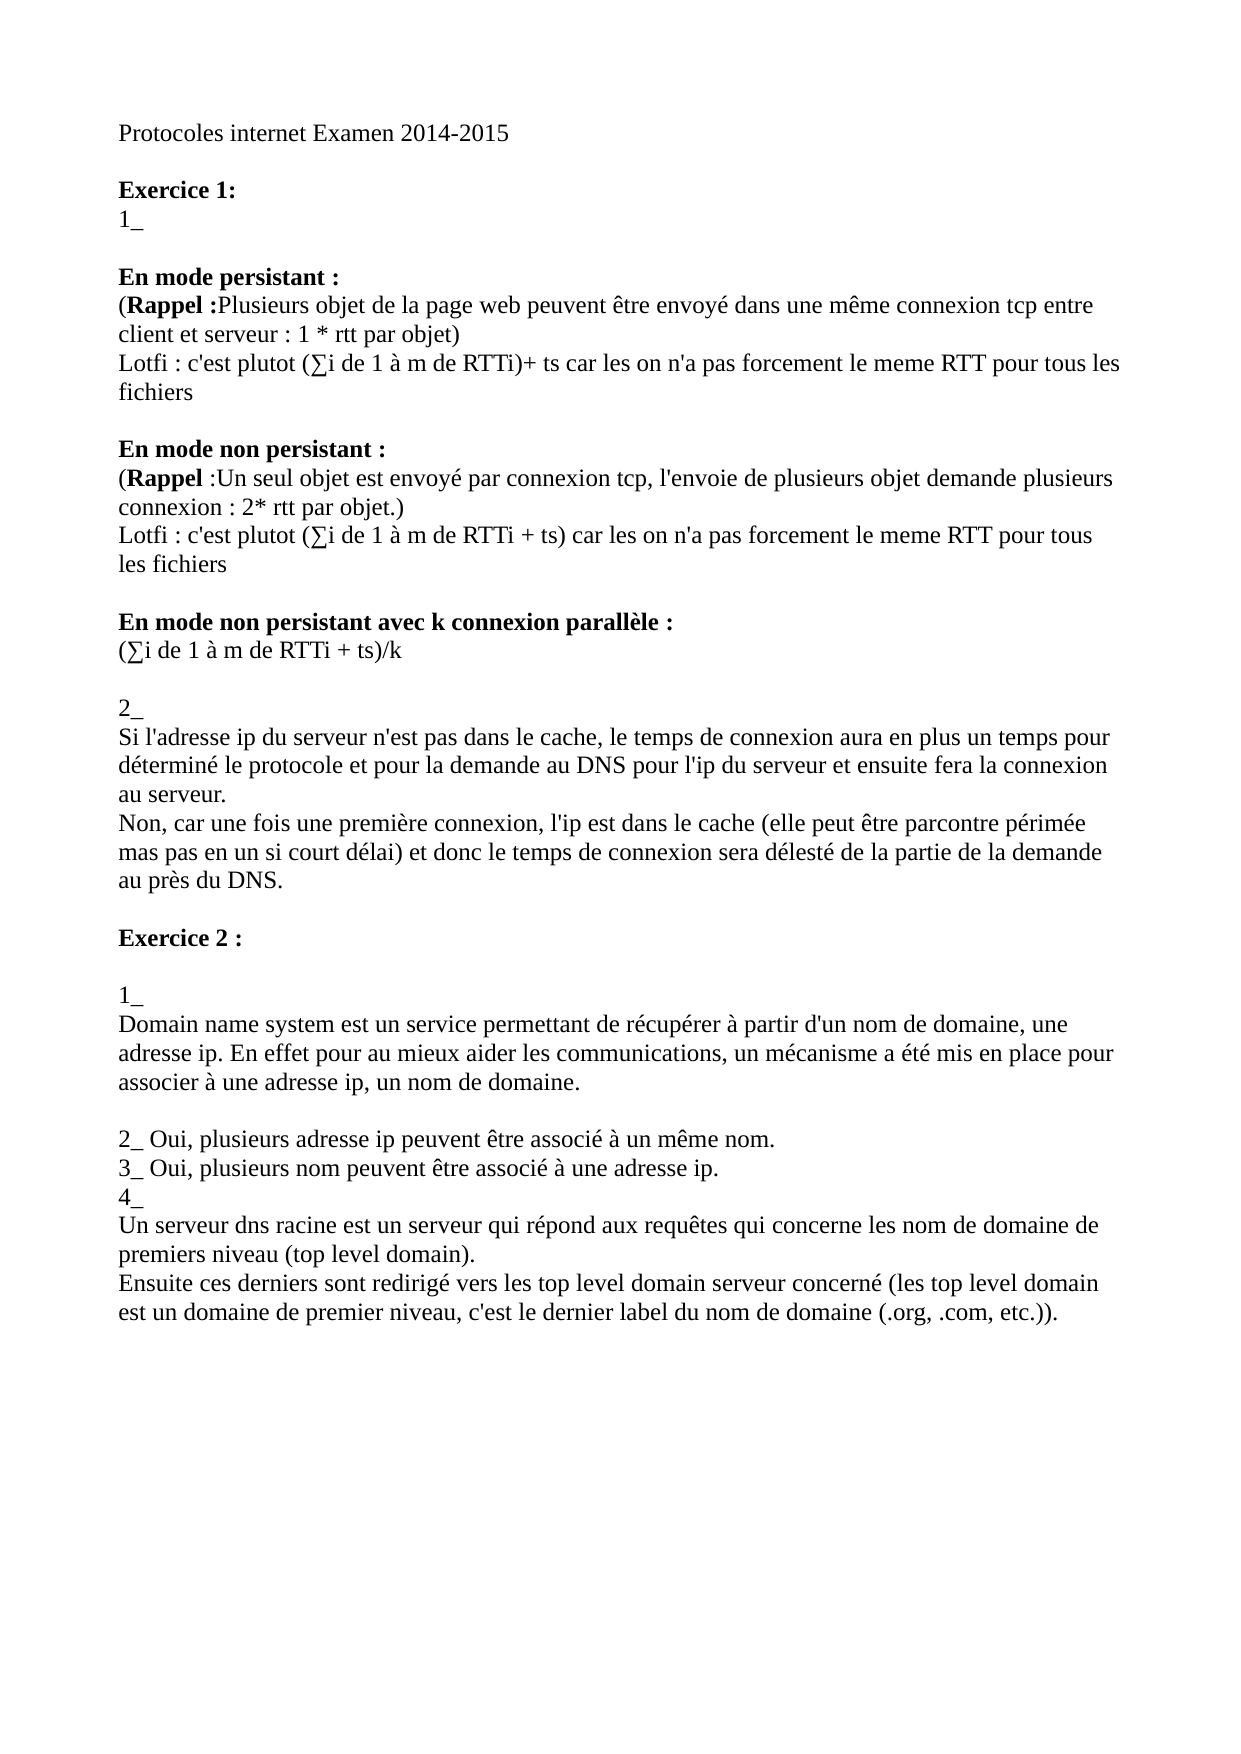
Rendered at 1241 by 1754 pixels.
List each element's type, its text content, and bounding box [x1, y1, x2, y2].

text 1_ [118, 204, 1122, 233]
text Non, car une fois une première connexion, l'ip est dans le cache (elle peut être parcontre périmée mas pas en un si court délai) et donc le temps de connexion sera délesté de la partie de la demande au près du DNS. [118, 808, 1122, 894]
text Domain name system est un service permettant de récupérer à partir d'un nom de domaine, une adresse ip. En effet pour au mieux aider les communications, un mécanisme a été mis en place pour associer à une adresse ip, un nom de domaine. [118, 1009, 1122, 1096]
text (Rappel :Un seul objet est envoyé par connexion tcp, l'envoie de plusieurs objet demande plusieurs connexion : 2* rtt par objet.) [118, 463, 1122, 521]
text En mode non persistant avec k connexion parallèle : [118, 607, 1122, 636]
text Exercice 2 : [118, 923, 1122, 952]
text En mode non persistant : [118, 434, 1122, 463]
text 3_ Oui, plusieurs nom peuvent être associé à une adresse ip. [118, 1153, 1122, 1182]
text 2_ [118, 693, 1122, 722]
text (Rappel :Plusieurs objet de la page web peuvent être envoyé dans une même connexion tcp entre client et serveur : 1 * rtt par objet) [118, 291, 1122, 348]
text Si l'adresse ip du serveur n'est pas dans le cache, le temps de connexion aura en plus un temps pour déterminé le protocole et pour la demande au DNS pour l'ip du serveur et ensuite fera la connexion au serveur. [118, 722, 1122, 808]
text Exercice 1: [118, 176, 1122, 204]
text (∑i de 1 à m de RTTi + ts)/k [118, 636, 1122, 664]
text Protocoles internet Examen 2014-2015 [118, 118, 1122, 147]
text En mode persistant : [118, 262, 1122, 291]
text Lotfi : c'est plutot (∑i de 1 à m de RTTi + ts) car les on n'a pas forcement le meme RTT pour tous les fichiers [118, 521, 1122, 578]
text 4_ [118, 1182, 1122, 1211]
text Lotfi : c'est plutot (∑i de 1 à m de RTTi)+ ts car les on n'a pas forcement le meme RTT pour tous les fichiers [118, 348, 1122, 406]
text 1_ [118, 981, 1122, 1009]
text 2_ Oui, plusieurs adresse ip peuvent être associé à un même nom. [118, 1124, 1122, 1153]
text Ensuite ces derniers sont redirigé vers les top level domain serveur concerné (les top level domain est un domaine de premier niveau, c'est le dernier label du nom de domaine (.org, .com, etc.)). [118, 1268, 1122, 1326]
text Un serveur dns racine est un serveur qui répond aux requêtes qui concerne les nom de domaine de premiers niveau (top level domain). [118, 1211, 1122, 1268]
